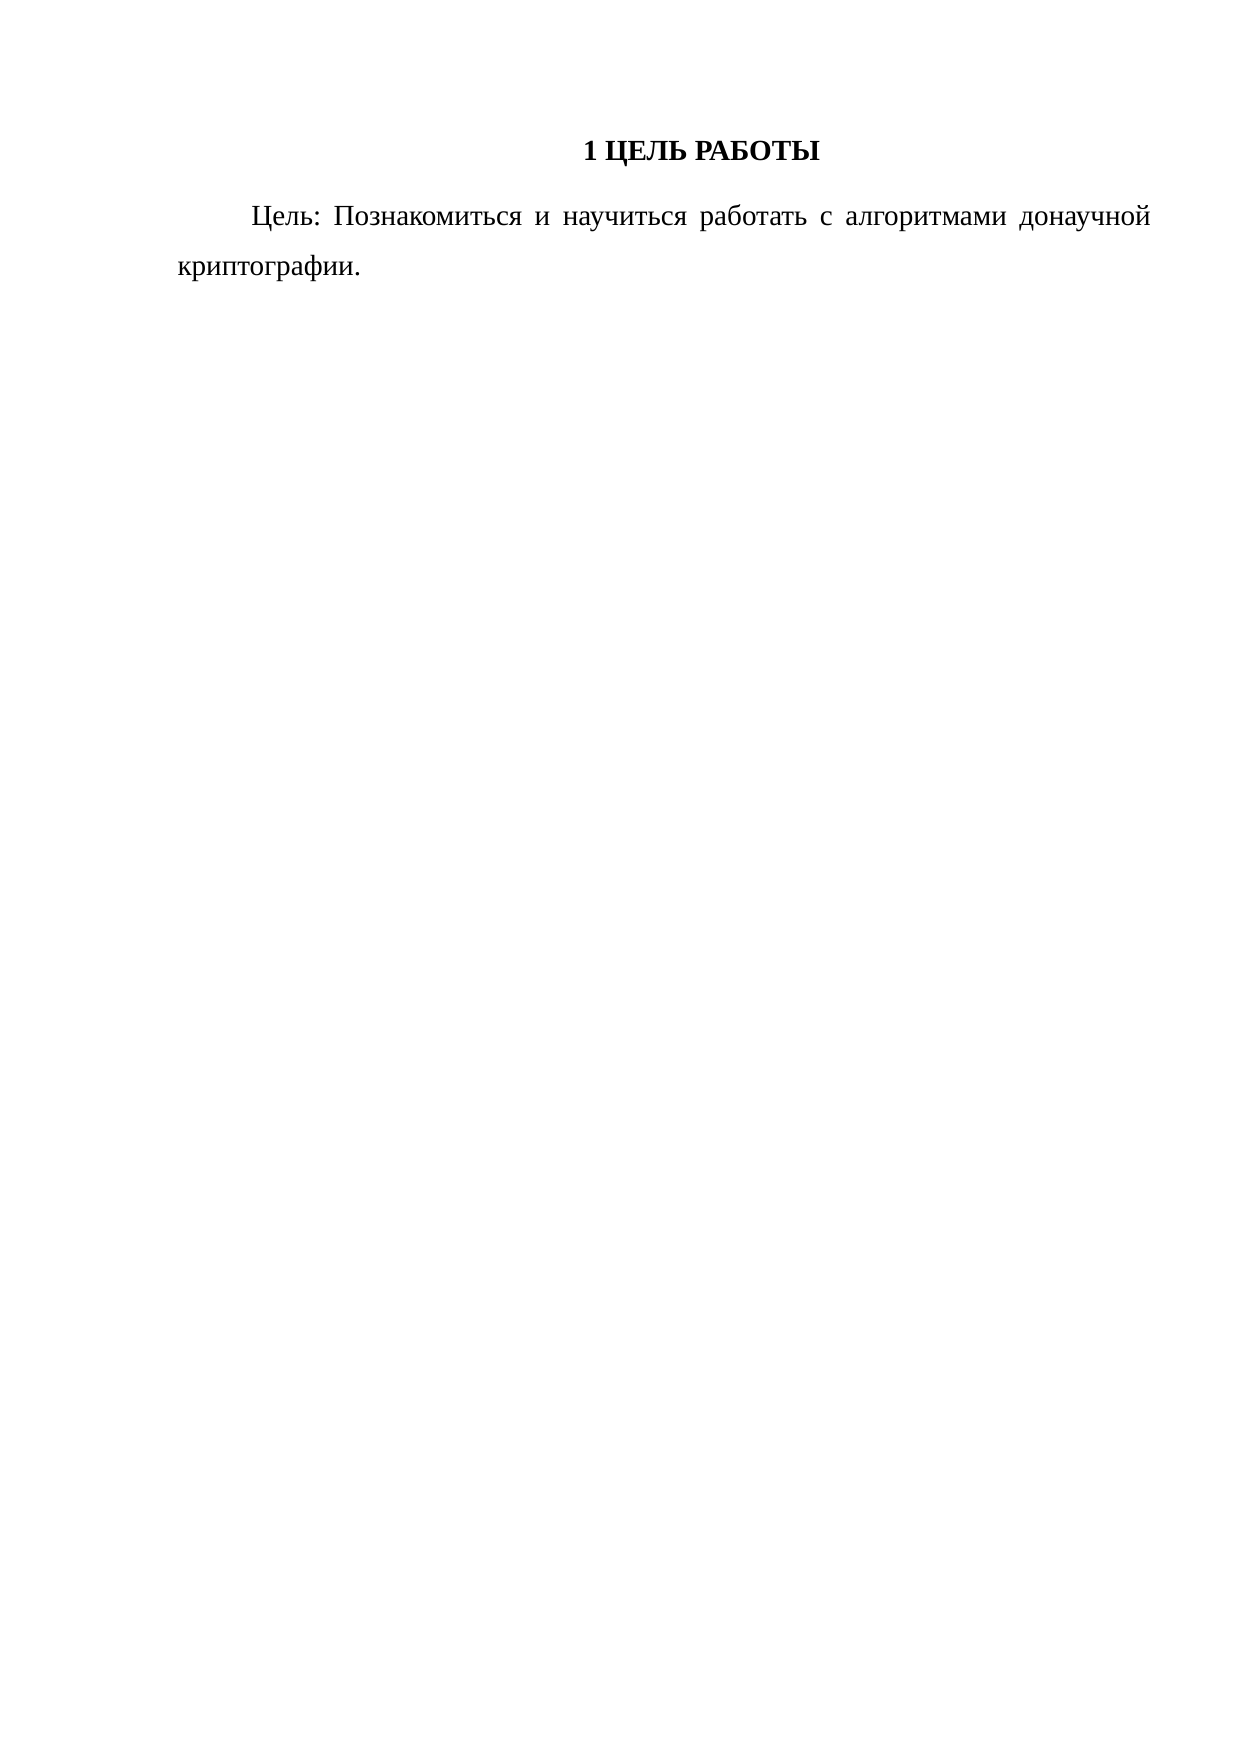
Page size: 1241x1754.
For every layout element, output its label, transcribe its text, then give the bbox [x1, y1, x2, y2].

subtitle Цель работы [251, 133, 1152, 166]
text Цель: Познакомиться и научиться работать с алгоритмами донаучной криптографии. [177, 198, 1152, 282]
